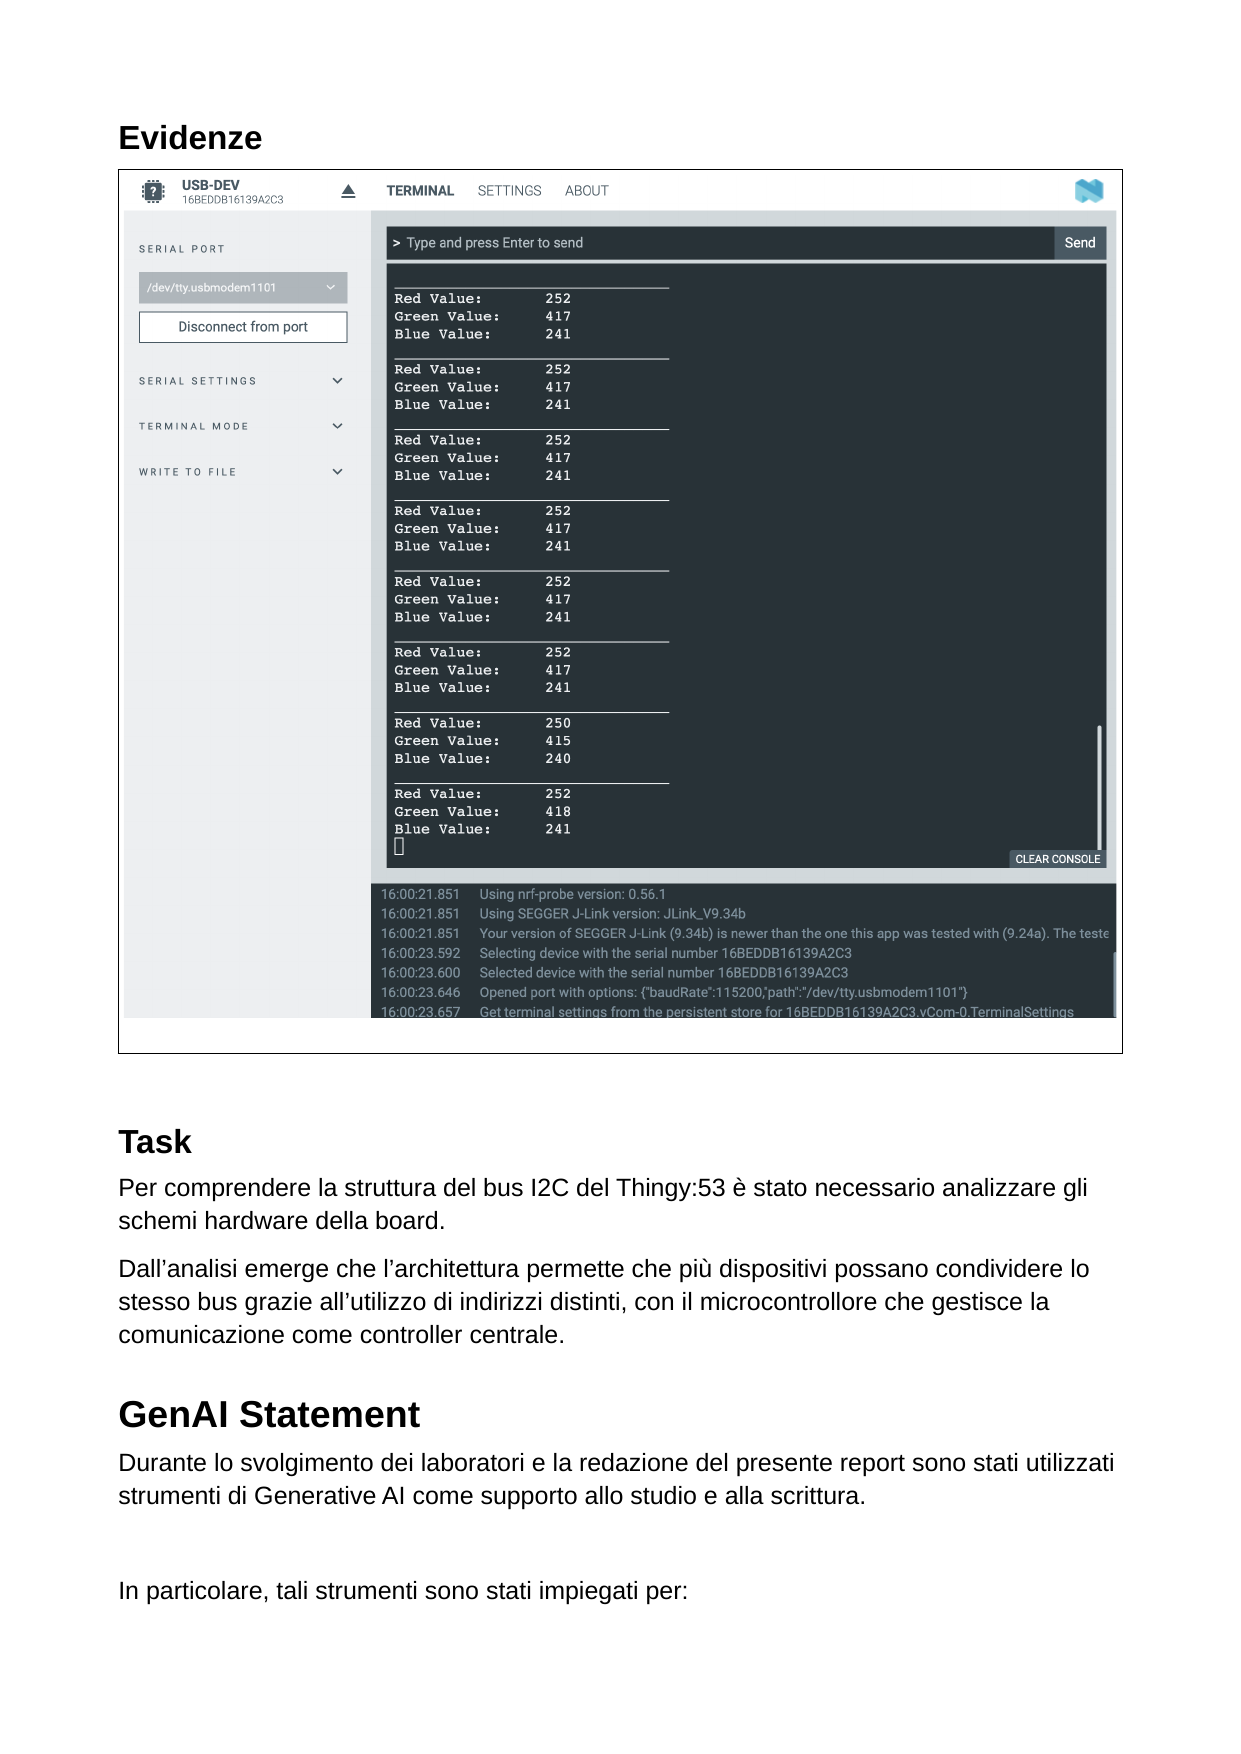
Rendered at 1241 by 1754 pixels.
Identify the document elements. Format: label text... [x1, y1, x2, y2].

text Per comprendere la struttura del bus I2C del Thingy:53 è stato necessario analizzare gli schemi hardware della board. [118, 1173, 1122, 1235]
text In particolare, tali strumenti sono stati impiegati per: [118, 1576, 1122, 1605]
table_header [119, 170, 1122, 1052]
subtitle Evidenze [118, 118, 1122, 157]
text Durante lo svolgimento dei laboratori e la redazione del presente report sono stati utilizzati strumenti di Generative AI come supporto allo studio e alla scrittura. [118, 1448, 1122, 1509]
subtitle GenAI Statement [118, 1392, 1122, 1435]
text Dall’analisi emerge che l’architettura permette che più dispositivi possano condividere lo stesso bus grazie all’utilizzo di indirizzi distinti, con il microcontrollore che gestisce la comunicazione come controller centrale. [118, 1253, 1122, 1348]
subtitle Task [118, 1122, 1122, 1160]
picture [123, 175, 1117, 1018]
